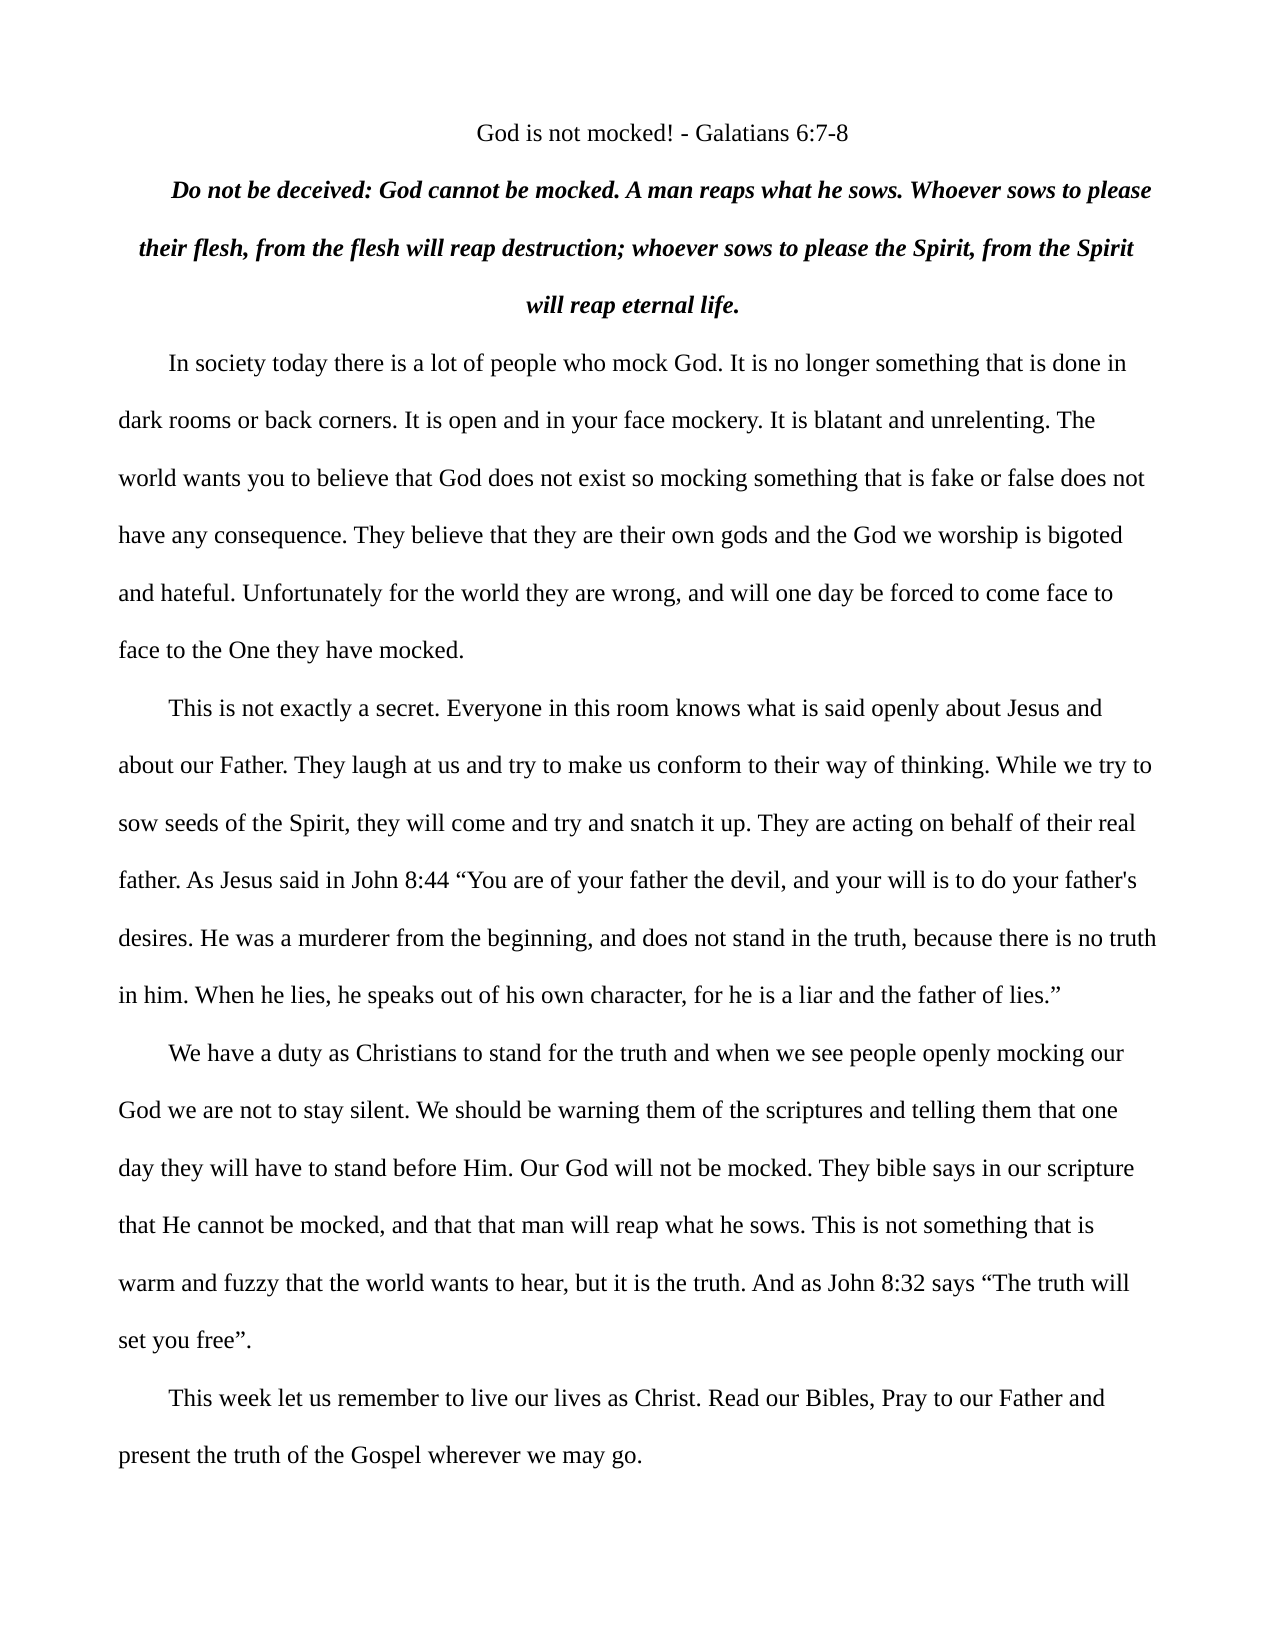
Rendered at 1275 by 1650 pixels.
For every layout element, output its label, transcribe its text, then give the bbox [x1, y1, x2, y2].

text Do not be deceived: God cannot be mocked. A man reaps what he sows. Whoever sows to please their flesh, from the flesh will reap destruction; whoever sows to please the Spirit, from the Spirit will reap eternal life. [118, 176, 1157, 319]
text In society today there is a lot of people who mock God. It is no longer something that is done in dark rooms or back corners. It is open and in your face mockery. It is blatant and unrelenting. The world wants you to believe that God does not exist so mocking something that is fake or false does not have any consequence. They believe that they are their own gods and the God we worship is bigoted and hateful. Unfortunately for the world they are wrong, and will one day be forced to come face to face to the One they have mocked. [118, 348, 1157, 664]
text We have a duty as Christians to stand for the truth and when we see people openly mocking our God we are not to stay silent. We should be warning them of the scriptures and telling them that one day they will have to stand before Him. Our God will not be mocked. They bible says in our scripture that He cannot be mocked, and that that man will reap what he sows. This is not something that is warm and fuzzy that the world wants to hear, but it is the truth. And as John 8:32 says “The truth will set you free”. [118, 1038, 1157, 1354]
text This is not exactly a secret. Everyone in this room knows what is said openly about Jesus and about our Father. They laugh at us and try to make us conform to their way of thinking. While we try to sow seeds of the Spirit, they will come and try and snatch it up. They are acting on behalf of their real father. As Jesus said in John 8:44 “You are of your father the devil, and your will is to do your father's desires. He was a murderer from the beginning, and does not stand in the truth, because there is no truth in him. When he lies, he speaks out of his own character, for he is a liar and the father of lies.” [118, 693, 1157, 1009]
text This week let us remember to live our lives as Christ. Read our Bibles, Pray to our Father and present the truth of the Gospel wherever we may go. [118, 1383, 1157, 1469]
text God is not mocked! - Galatians 6:7-8 [118, 118, 1157, 147]
